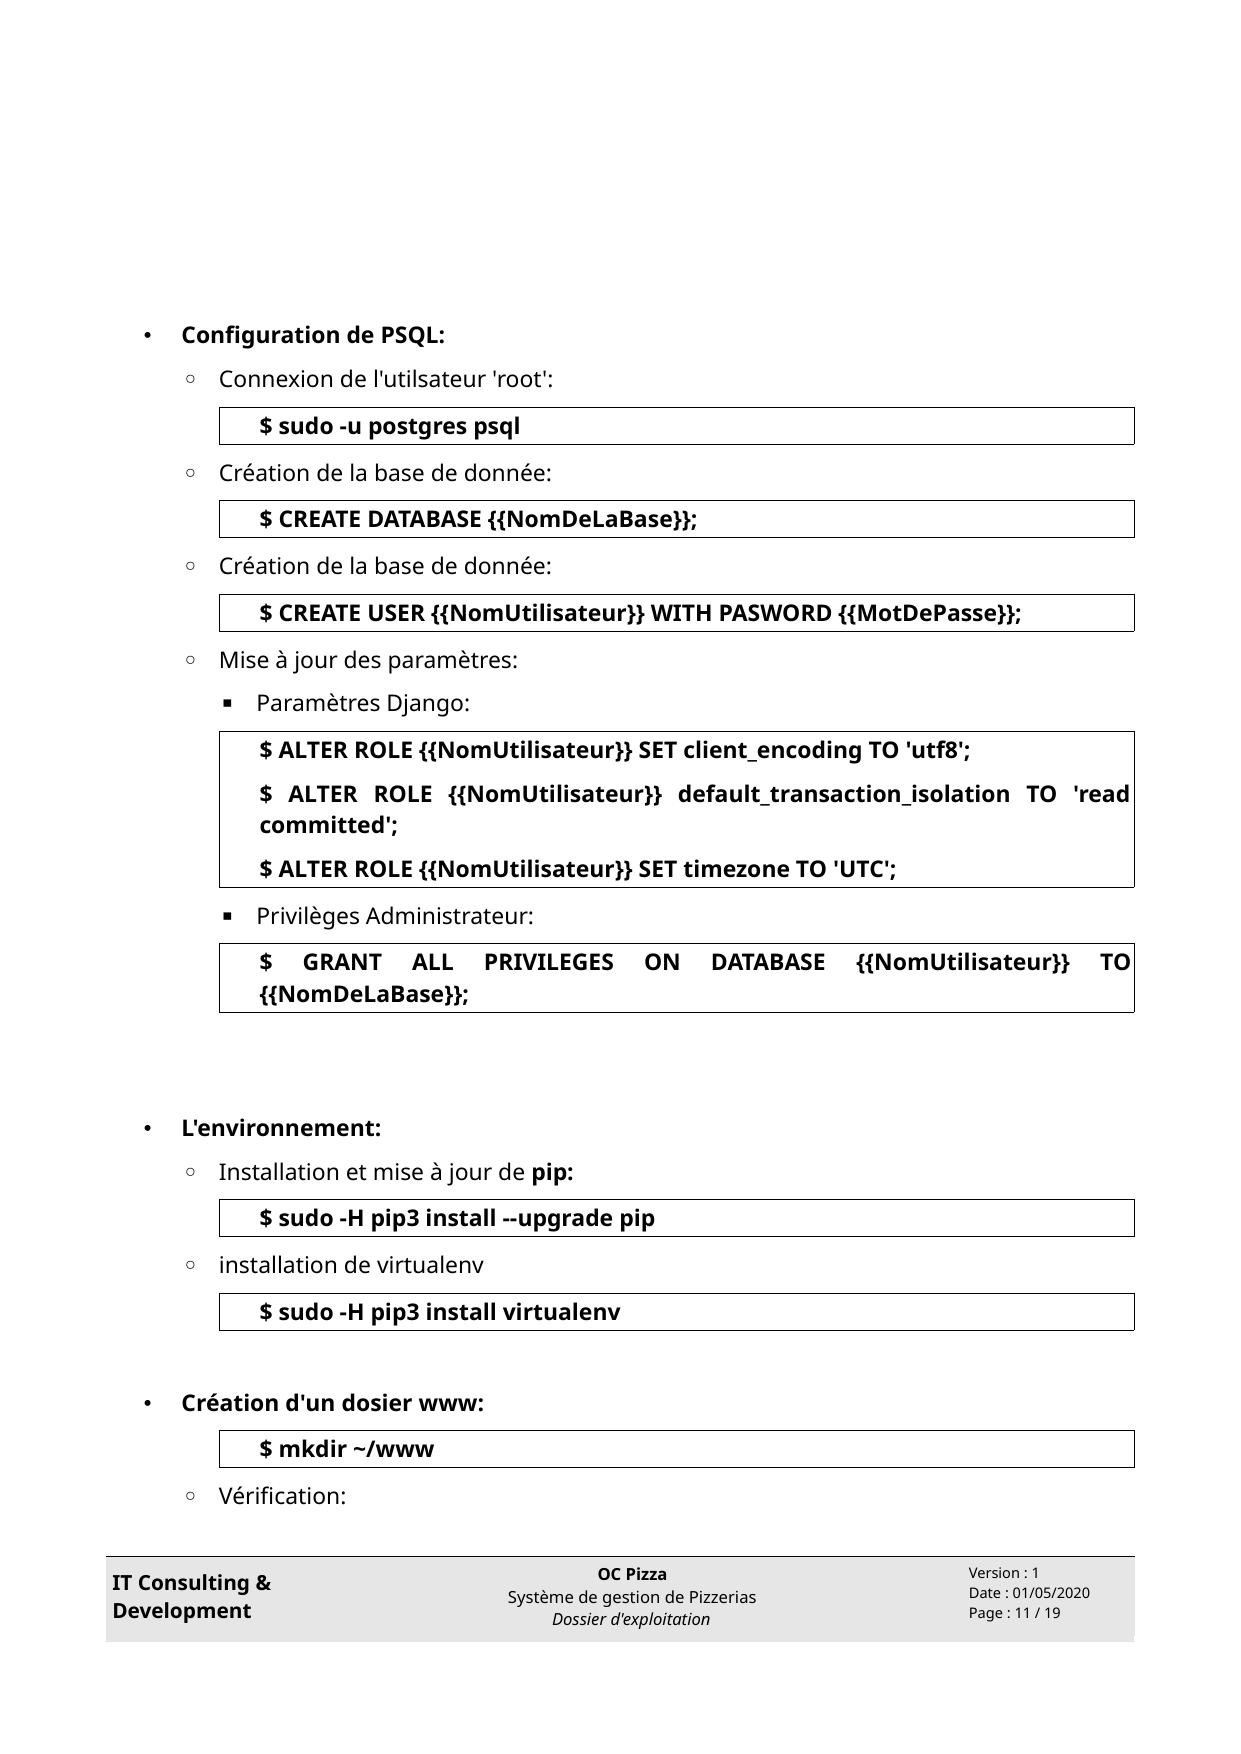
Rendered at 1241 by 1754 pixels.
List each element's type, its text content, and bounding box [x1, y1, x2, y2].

list $ sudo -H pip3 install virtualenv [220, 1294, 1134, 1330]
list $ ALTER ROLE {{NomUtilisateur}} SET client_encoding TO 'utf8'; [220, 732, 1134, 765]
list $ CREATE USER {{NomUtilisateur}} WITH PASWORD {{MotDePasse}}; [220, 595, 1134, 631]
list Création de la base de donnée: [181, 550, 1134, 581]
list $ ALTER ROLE {{NomUtilisateur}} SET timezone TO 'UTC'; [220, 850, 1134, 887]
list L'environnement: [144, 1112, 1134, 1143]
list Installation et mise à jour de pip: [181, 1156, 1134, 1187]
list Création d'un dosier www: [144, 1386, 1134, 1418]
list $ mkdir ~/www [220, 1431, 1134, 1467]
list Connexion de l'utilsateur 'root': [181, 363, 1134, 394]
list Paramètres Django: [219, 687, 1134, 718]
list $ GRANT ALL PRIVILEGES ON DATABASE {{NomUtilisateur}} TO {{NomDeLaBase}}; [220, 944, 1134, 1012]
list $ sudo -u postgres psql [220, 408, 1134, 444]
list $ ALTER ROLE {{NomUtilisateur}} default_transaction_isolation TO 'read committed'; [220, 775, 1134, 840]
list Mise à jour des paramètres: [181, 643, 1134, 675]
list installation de virtualenv [181, 1249, 1134, 1280]
list $ sudo -H pip3 install --upgrade pip [220, 1200, 1134, 1236]
list Privilèges Administrateur: [219, 899, 1134, 931]
list Vérification: [181, 1480, 1134, 1511]
list $ CREATE DATABASE {{NomDeLaBase}}; [220, 501, 1134, 537]
list Configuration de PSQL: [144, 319, 1134, 350]
list Création de la base de donnée: [181, 456, 1134, 488]
